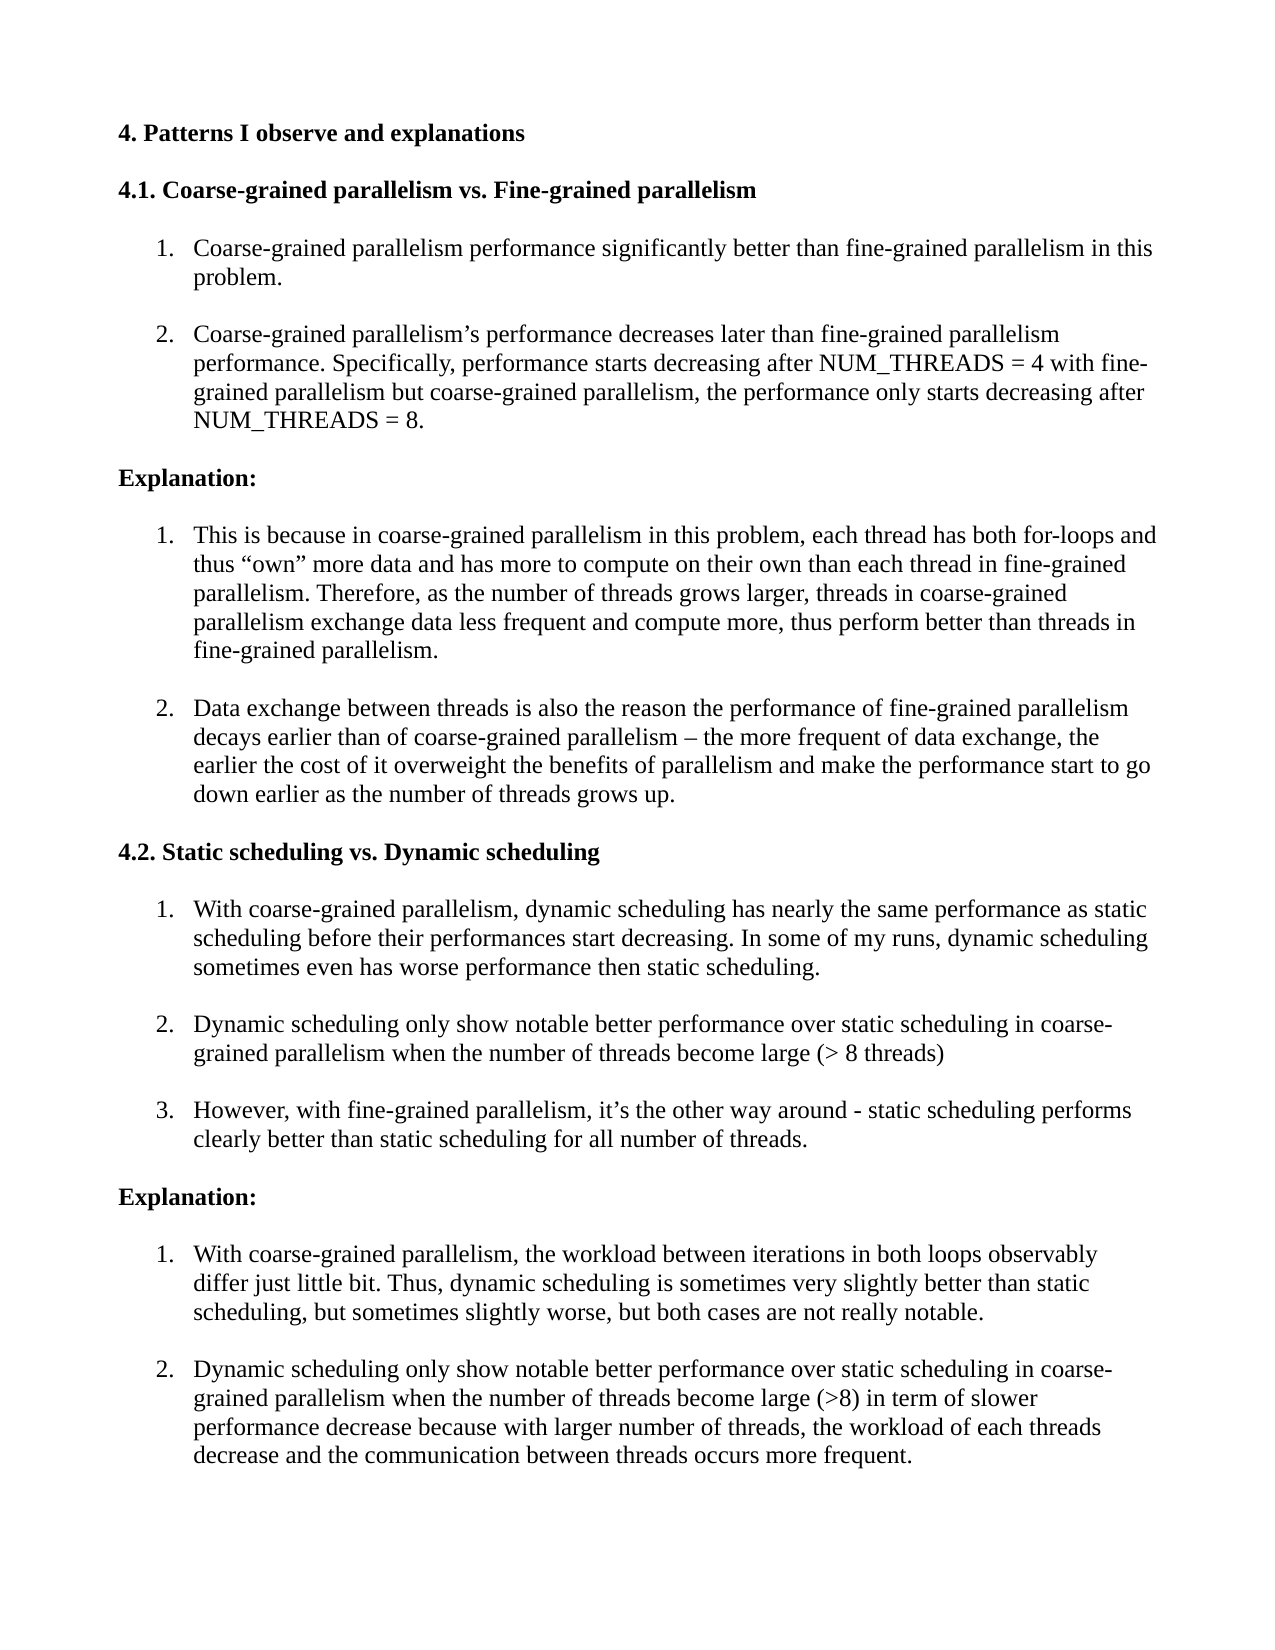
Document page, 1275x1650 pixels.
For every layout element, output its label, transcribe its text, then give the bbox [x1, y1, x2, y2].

list However, with fine-grained parallelism, it’s the other way around - static scheduling performs clearly better than static scheduling for all number of threads. [156, 1096, 1157, 1153]
list Dynamic scheduling only show notable better performance over static scheduling in coarse-grained parallelism when the number of threads become large (>8) in term of slower performance decrease because with larger number of threads, the workload of each threads decrease and the communication between threads occurs more frequent. [156, 1354, 1157, 1469]
list Coarse-grained parallelism performance significantly better than fine-grained parallelism in this problem. [156, 233, 1157, 291]
list Dynamic scheduling only show notable better performance over static scheduling in coarse-grained parallelism when the number of threads become large (> 8 threads) [156, 1009, 1157, 1067]
list Coarse-grained parallelism’s performance decreases later than fine-grained parallelism performance. Specifically, performance starts decreasing after NUM_THREADS = 4 with fine-grained parallelism but coarse-grained parallelism, the performance only starts decreasing after NUM_THREADS = 8. [156, 319, 1157, 434]
list With coarse-grained parallelism, dynamic scheduling has nearly the same performance as static scheduling before their performances start decreasing. In some of my runs, dynamic scheduling sometimes even has worse performance then static scheduling. [156, 894, 1157, 981]
list With coarse-grained parallelism, the workload between iterations in both loops observably differ just little bit. Thus, dynamic scheduling is sometimes very slightly better than static scheduling, but sometimes slightly worse, but both cases are not really notable. [156, 1239, 1157, 1326]
list Data exchange between threads is also the reason the performance of fine-grained parallelism decays earlier than of coarse-grained parallelism – the more frequent of data exchange, the earlier the cost of it overweight the benefits of parallelism and make the performance start to go down earlier as the number of threads grows up. [156, 693, 1157, 808]
text 4. Patterns I observe and explanations [118, 118, 1157, 147]
text 4.1. Coarse-grained parallelism vs. Fine-grained parallelism [118, 176, 1157, 204]
text Explanation: [118, 1182, 1157, 1211]
text Explanation: [118, 463, 1157, 492]
list This is because in coarse-grained parallelism in this problem, each thread has both for-loops and thus “own” more data and has more to compute on their own than each thread in fine-grained parallelism. Therefore, as the number of threads grows larger, threads in coarse-grained parallelism exchange data less frequent and compute more, thus perform better than threads in fine-grained parallelism. [156, 521, 1157, 664]
text 4.2. Static scheduling vs. Dynamic scheduling [118, 837, 1157, 866]
